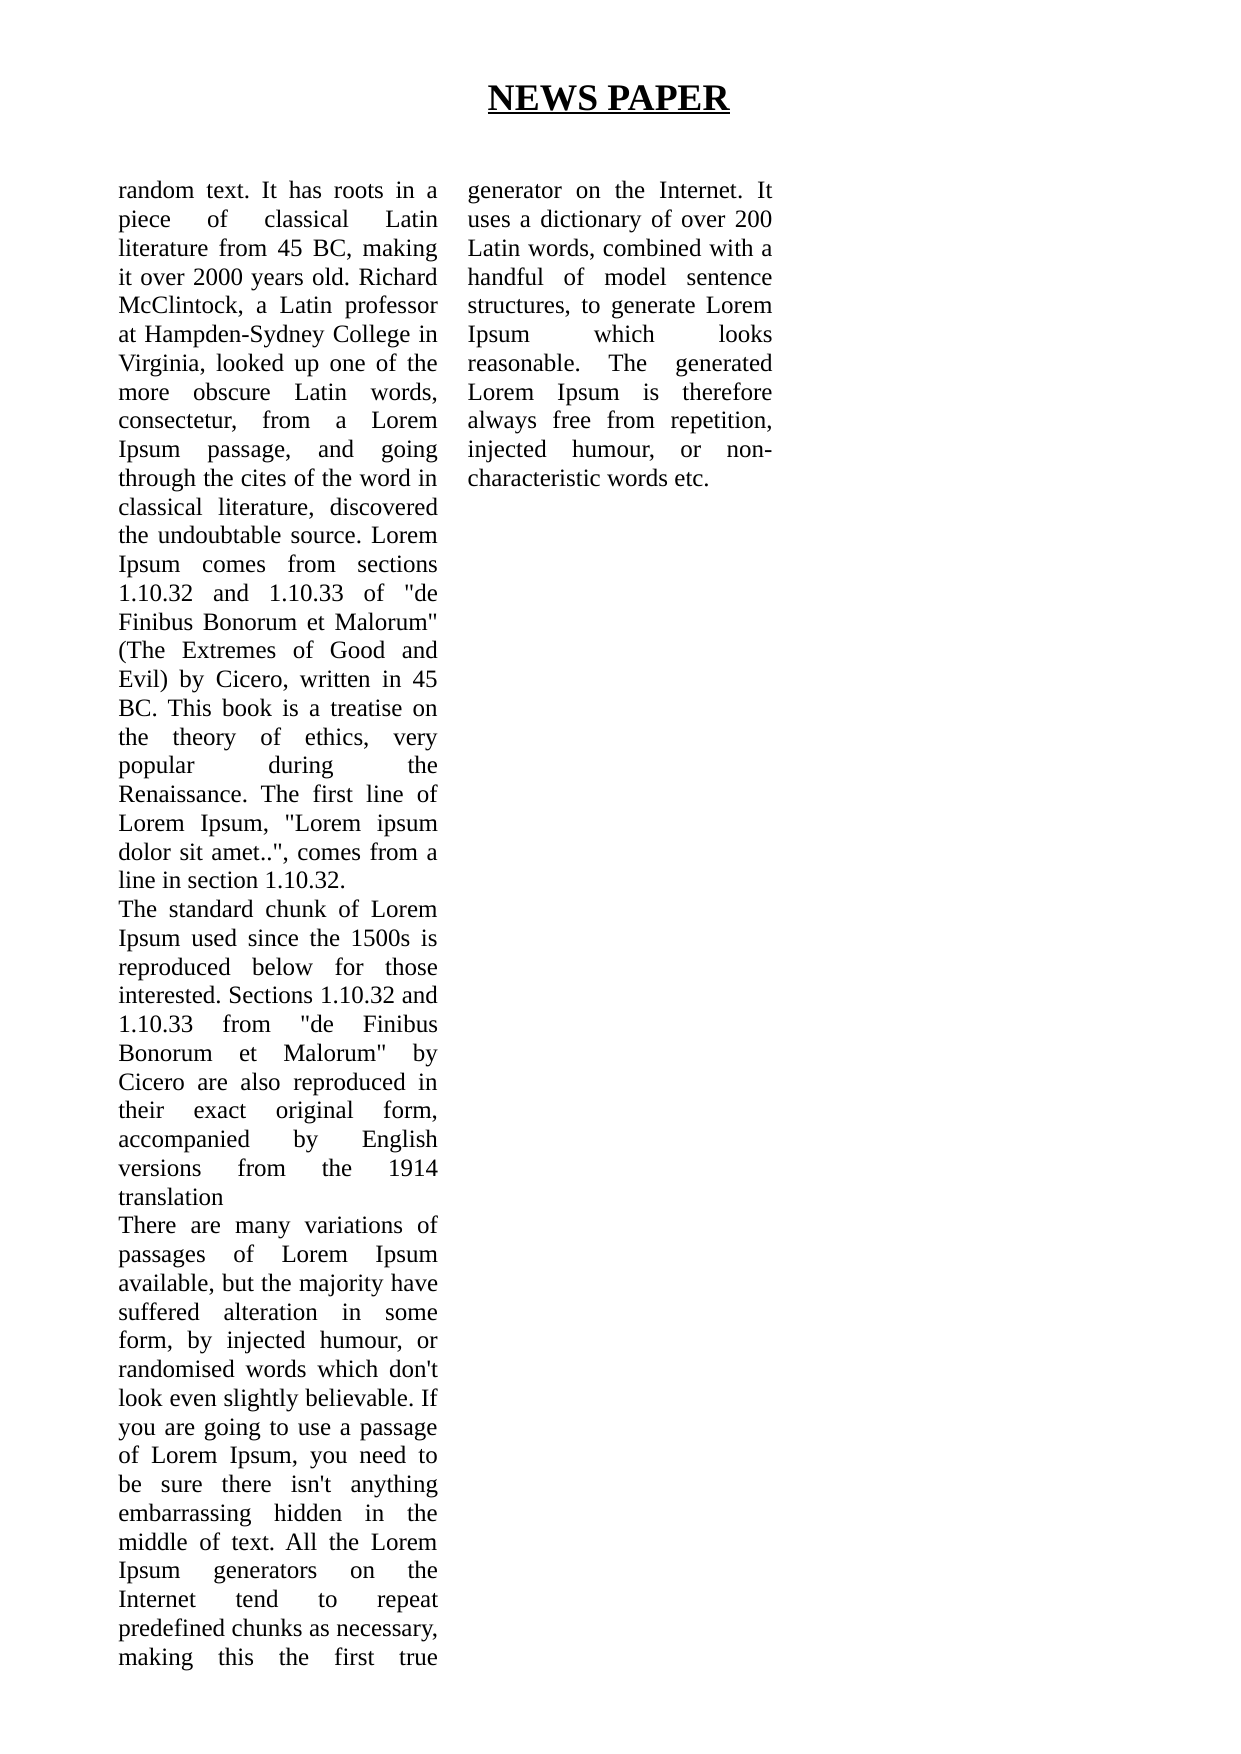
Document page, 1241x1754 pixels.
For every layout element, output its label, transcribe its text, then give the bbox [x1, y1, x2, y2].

text random text. It has roots in a piece of classical Latin literature from 45 BC, making it over 2000 years old. Richard McClintock, a Latin professor at Hampden-Sydney College in Virginia, looked up one of the more obscure Latin words, consectetur, from a Lorem Ipsum passage, and going through the cites of the word in classical literature, discovered the undoubtable source. Lorem Ipsum comes from sections 1.10.32 and 1.10.33 of "de Finibus Bonorum et Malorum" (The Extremes of Good and Evil) by Cicero, written in 45 BC. This book is a treatise on the theory of ethics, very popular during the Renaissance. The first line of Lorem Ipsum, "Lorem ipsum dolor sit amet..", comes from a line in section 1.10.32. [118, 176, 438, 894]
text There are many variations of passages of Lorem Ipsum available, but the majority have suffered alteration in some form, by injected humour, or randomised words which don't look even slightly believable. If you are going to use a passage of Lorem Ipsum, you need to be sure there isn't anything embarrassing hidden in the middle of text. All the Lorem Ipsum generators on the Internet tend to repeat predefined chunks as necessary, making this the first true [118, 1211, 438, 1671]
text generator on the Internet. It uses a dictionary of over 200 Latin words, combined with a handful of model sentence structures, to generate Lorem Ipsum which looks reasonable. The generated Lorem Ipsum is therefore always free from repetition, injected humour, or non-characteristic words etc. [467, 176, 773, 492]
text The standard chunk of Lorem Ipsum used since the 1500s is reproduced below for those interested. Sections 1.10.32 and 1.10.33 from "de Finibus Bonorum et Malorum" by Cicero are also reproduced in their exact original form, accompanied by English versions from the 1914 translation [118, 894, 438, 1211]
